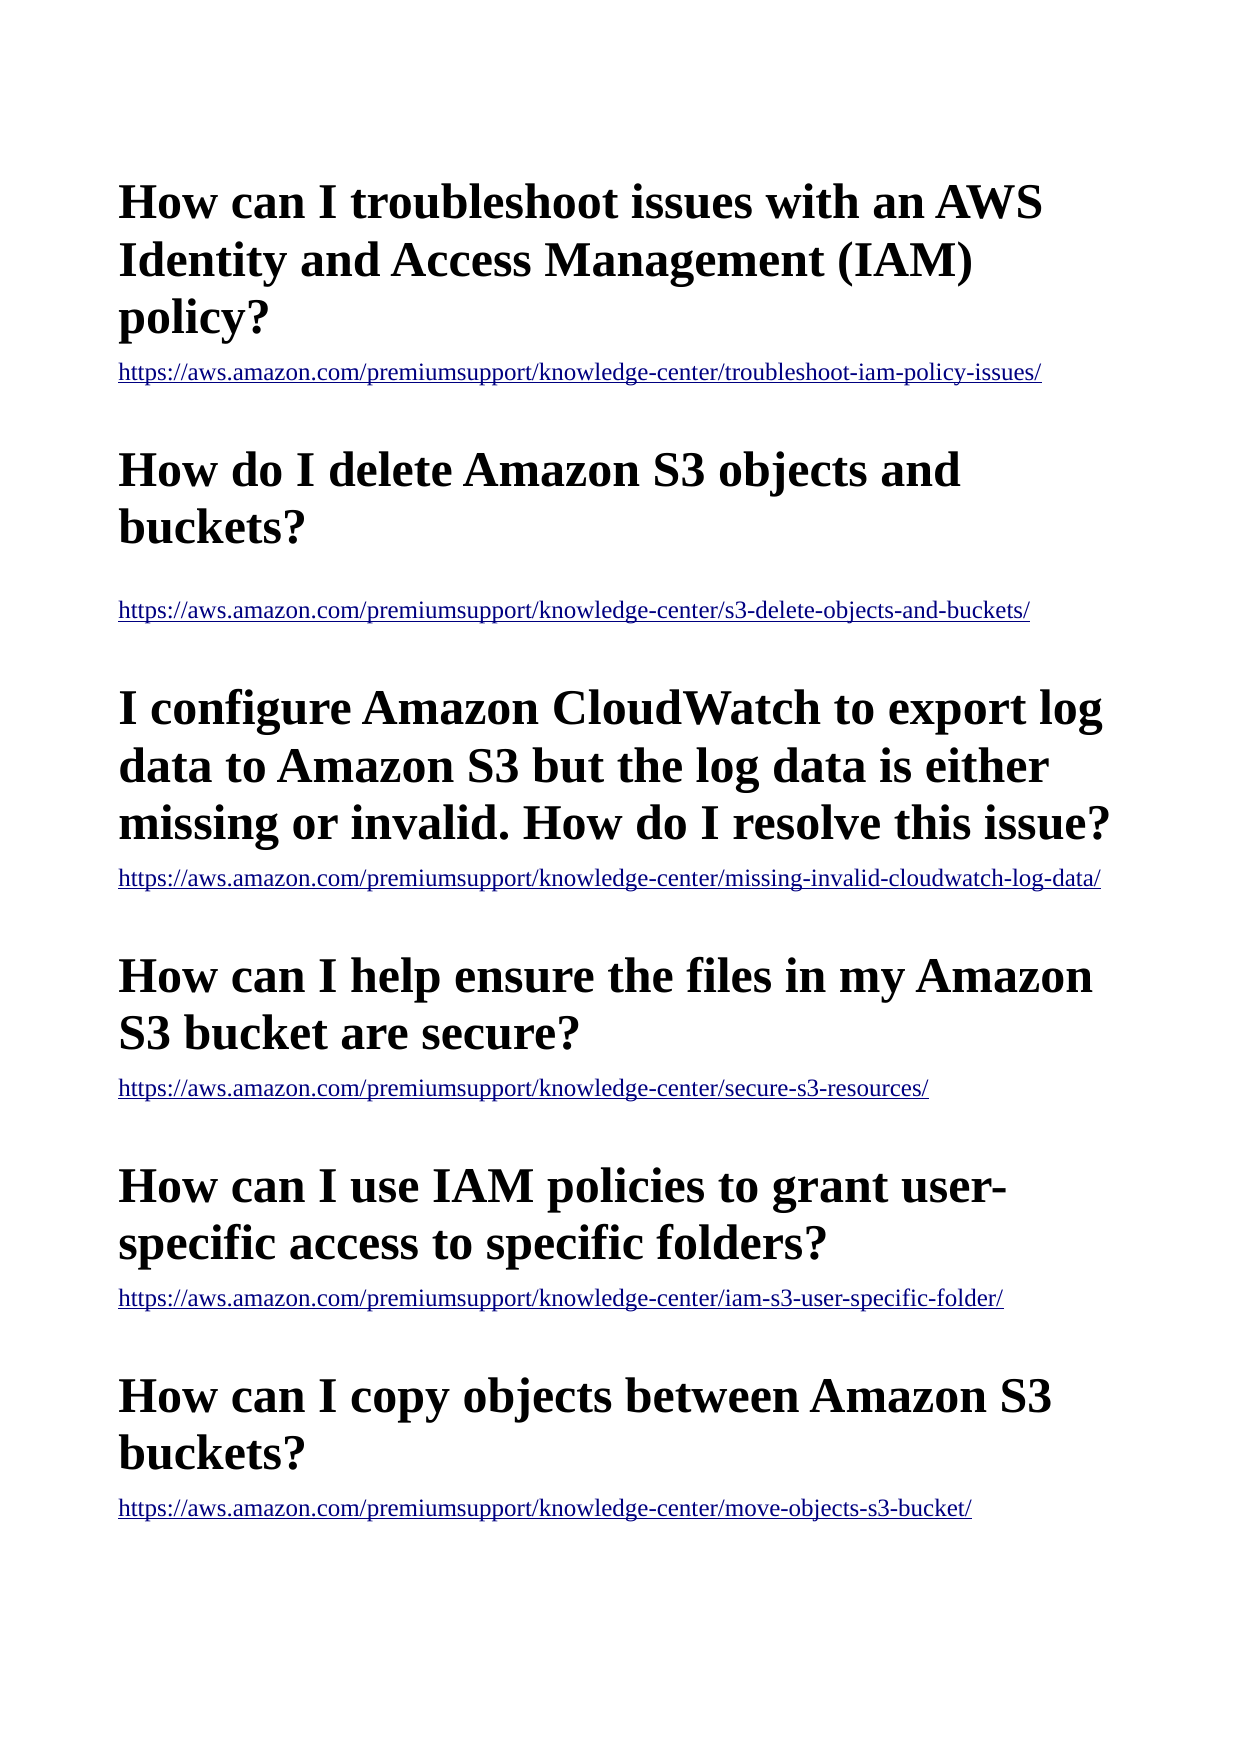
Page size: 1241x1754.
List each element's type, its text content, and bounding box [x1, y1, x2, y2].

text https://aws.amazon.com/premiumsupport/knowledge-center/troubleshoot-iam-policy-issues/ [118, 357, 1122, 386]
text https://aws.amazon.com/premiumsupport/knowledge-center/iam-s3-user-specific-folder/ [118, 1283, 1122, 1312]
text https://aws.amazon.com/premiumsupport/knowledge-center/secure-s3-resources/ [118, 1073, 1122, 1102]
subtitle I configure Amazon CloudWatch to export log data to Amazon S3 but the log data is either missing or invalid. How do I resolve this issue? [118, 678, 1122, 851]
subtitle How can I use IAM policies to grant user-specific access to specific folders? [118, 1156, 1122, 1271]
subtitle How can I copy objects between Amazon S3 buckets? [118, 1366, 1122, 1481]
subtitle How can I troubleshoot issues with an AWS Identity and Access Management (IAM) policy? [118, 172, 1122, 344]
text https://aws.amazon.com/premiumsupport/knowledge-center/move-objects-s3-bucket/ [118, 1493, 1122, 1522]
subtitle How can I help ensure the files in my Amazon S3 bucket are secure? [118, 946, 1122, 1061]
text https://aws.amazon.com/premiumsupport/knowledge-center/missing-invalid-cloudwatch-log-data/ [118, 863, 1122, 892]
subtitle How do I delete Amazon S3 objects and buckets? [118, 439, 1122, 554]
text https://aws.amazon.com/premiumsupport/knowledge-center/s3-delete-objects-and-buckets/ [118, 596, 1122, 624]
